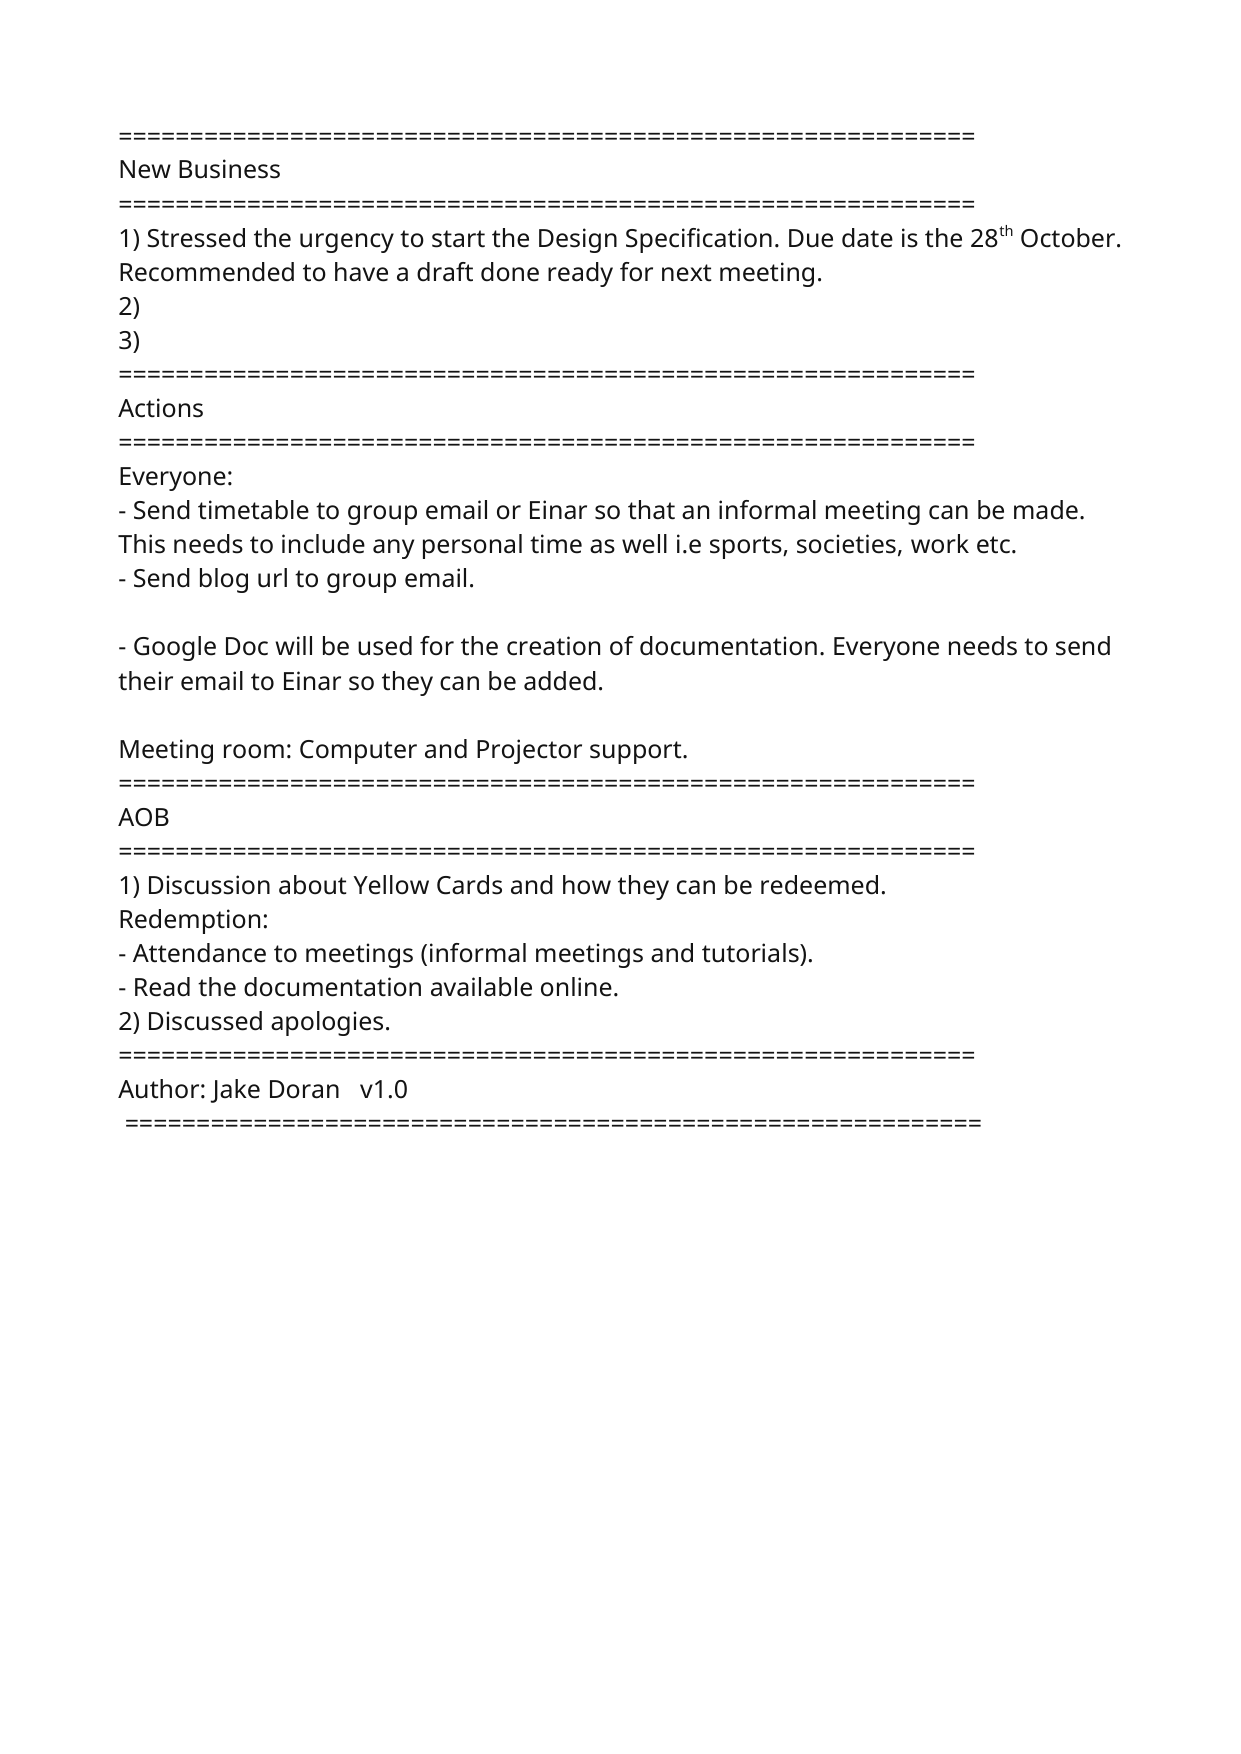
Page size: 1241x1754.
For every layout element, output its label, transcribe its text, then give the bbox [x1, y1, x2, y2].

text ============================================================ [118, 186, 1122, 220]
text Redemption: [118, 902, 1122, 936]
text 2) [118, 288, 1122, 322]
text ============================================================ [118, 765, 1122, 799]
text ============================================================ [118, 425, 1122, 459]
text ============================================================ [118, 1106, 1122, 1140]
text - Read the documentation available online. [118, 970, 1122, 1004]
text 2) Discussed apologies. [118, 1004, 1122, 1038]
text 3) [118, 322, 1122, 357]
text New Business [118, 152, 1122, 186]
text Author: Jake Doran v1.0 [118, 1072, 1122, 1106]
text Everyone: [118, 459, 1122, 493]
text - Attendance to meetings (informal meetings and tutorials). [118, 936, 1122, 970]
text AOB [118, 799, 1122, 833]
text ============================================================ [118, 357, 1122, 391]
text ============================================================ [118, 833, 1122, 867]
text - Google Doc will be used for the creation of documentation. Everyone needs to send their email to Einar so they can be added. [118, 629, 1122, 697]
text - Send timetable to group email or Einar so that an informal meeting can be made. This needs to include any personal time as well i.e sports, societies, work etc. [118, 493, 1122, 561]
text 1) Stressed the urgency to start the Design Specification. Due date is the 28th October. Recommended to have a draft done ready for next meeting. [118, 220, 1122, 288]
text - Send blog url to group email. [118, 561, 1122, 595]
text Meeting room: Computer and Projector support. [118, 731, 1122, 765]
text ============================================================ [118, 118, 1122, 152]
text Actions [118, 391, 1122, 425]
text 1) Discussion about Yellow Cards and how they can be redeemed. [118, 867, 1122, 902]
text ============================================================ [118, 1038, 1122, 1072]
